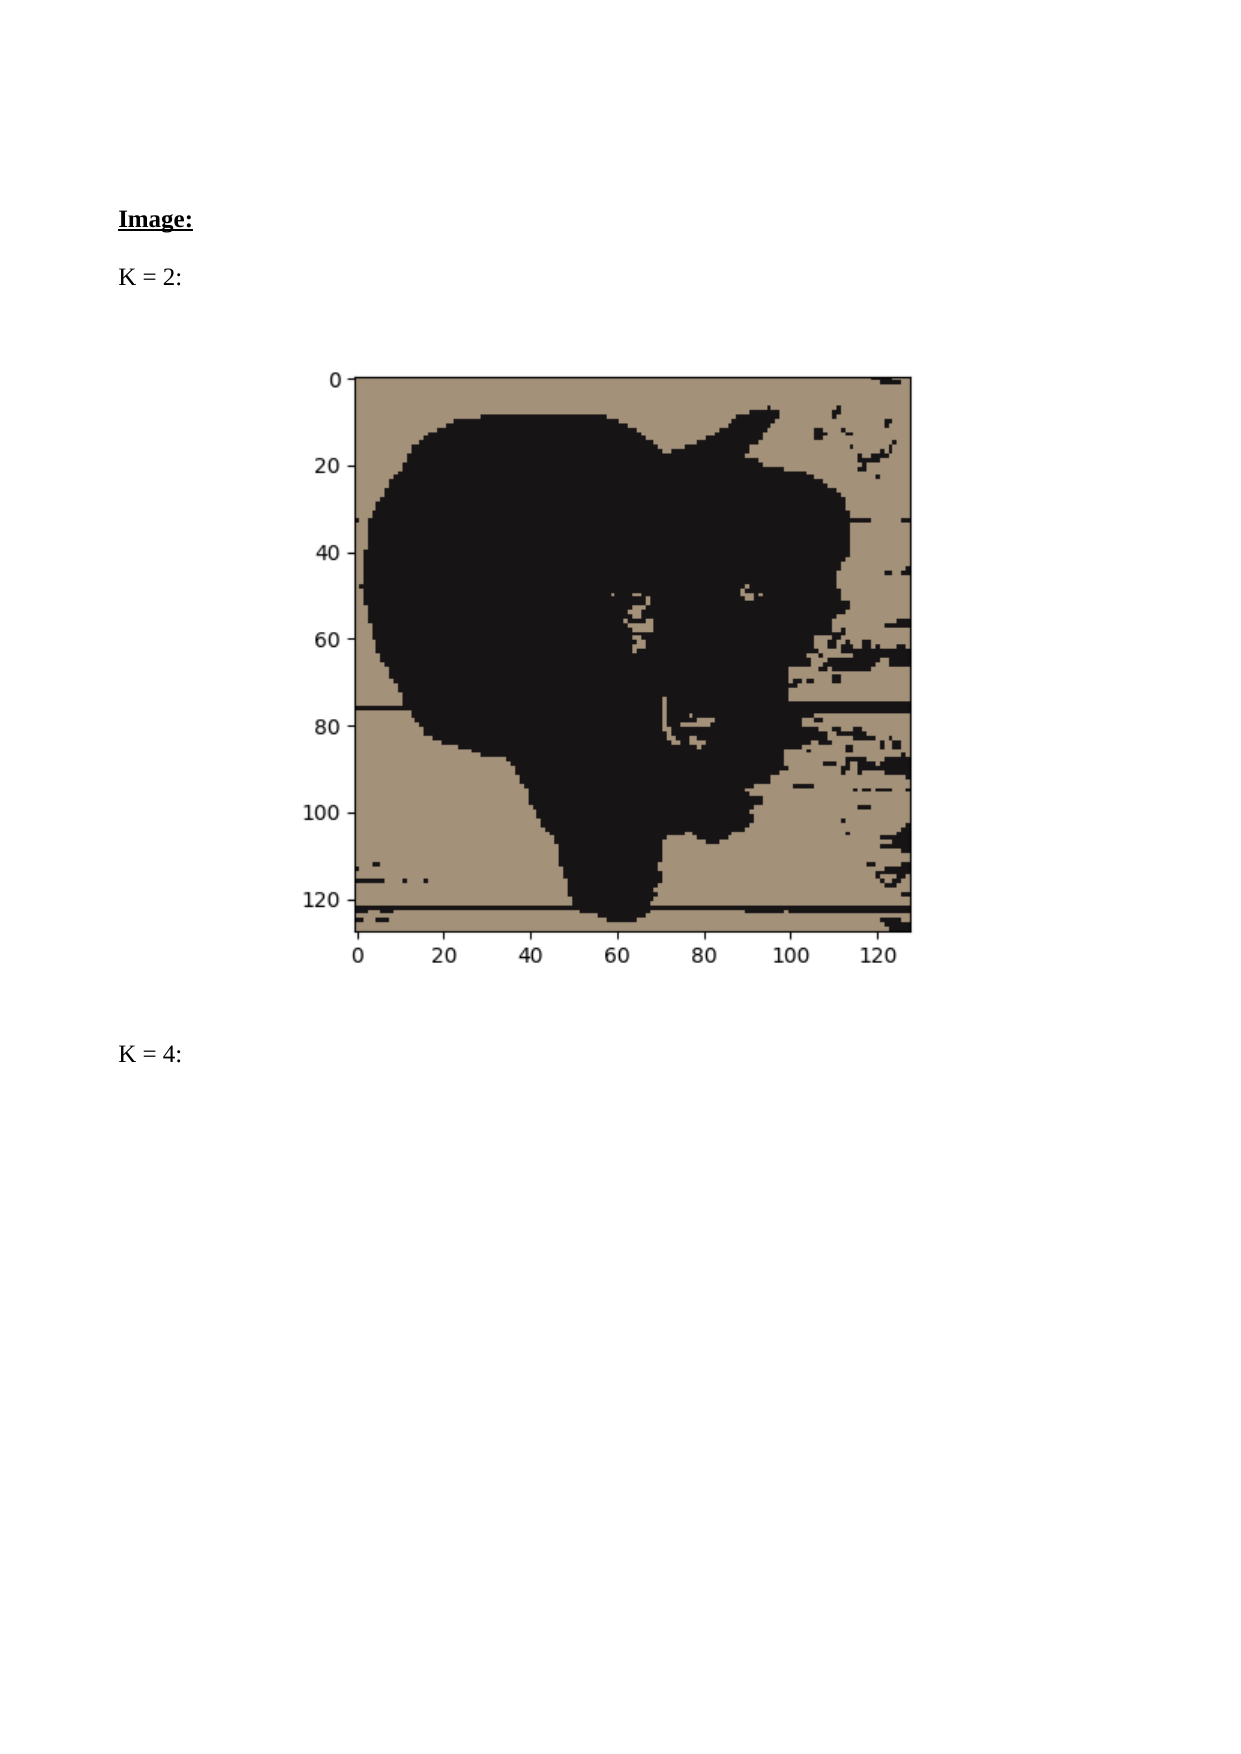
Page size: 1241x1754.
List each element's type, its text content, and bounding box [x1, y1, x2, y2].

text Image: [118, 204, 1122, 233]
text K = 2: [118, 262, 1122, 291]
picture [140, 290, 1100, 1011]
text K = 4: [118, 1039, 1122, 1068]
